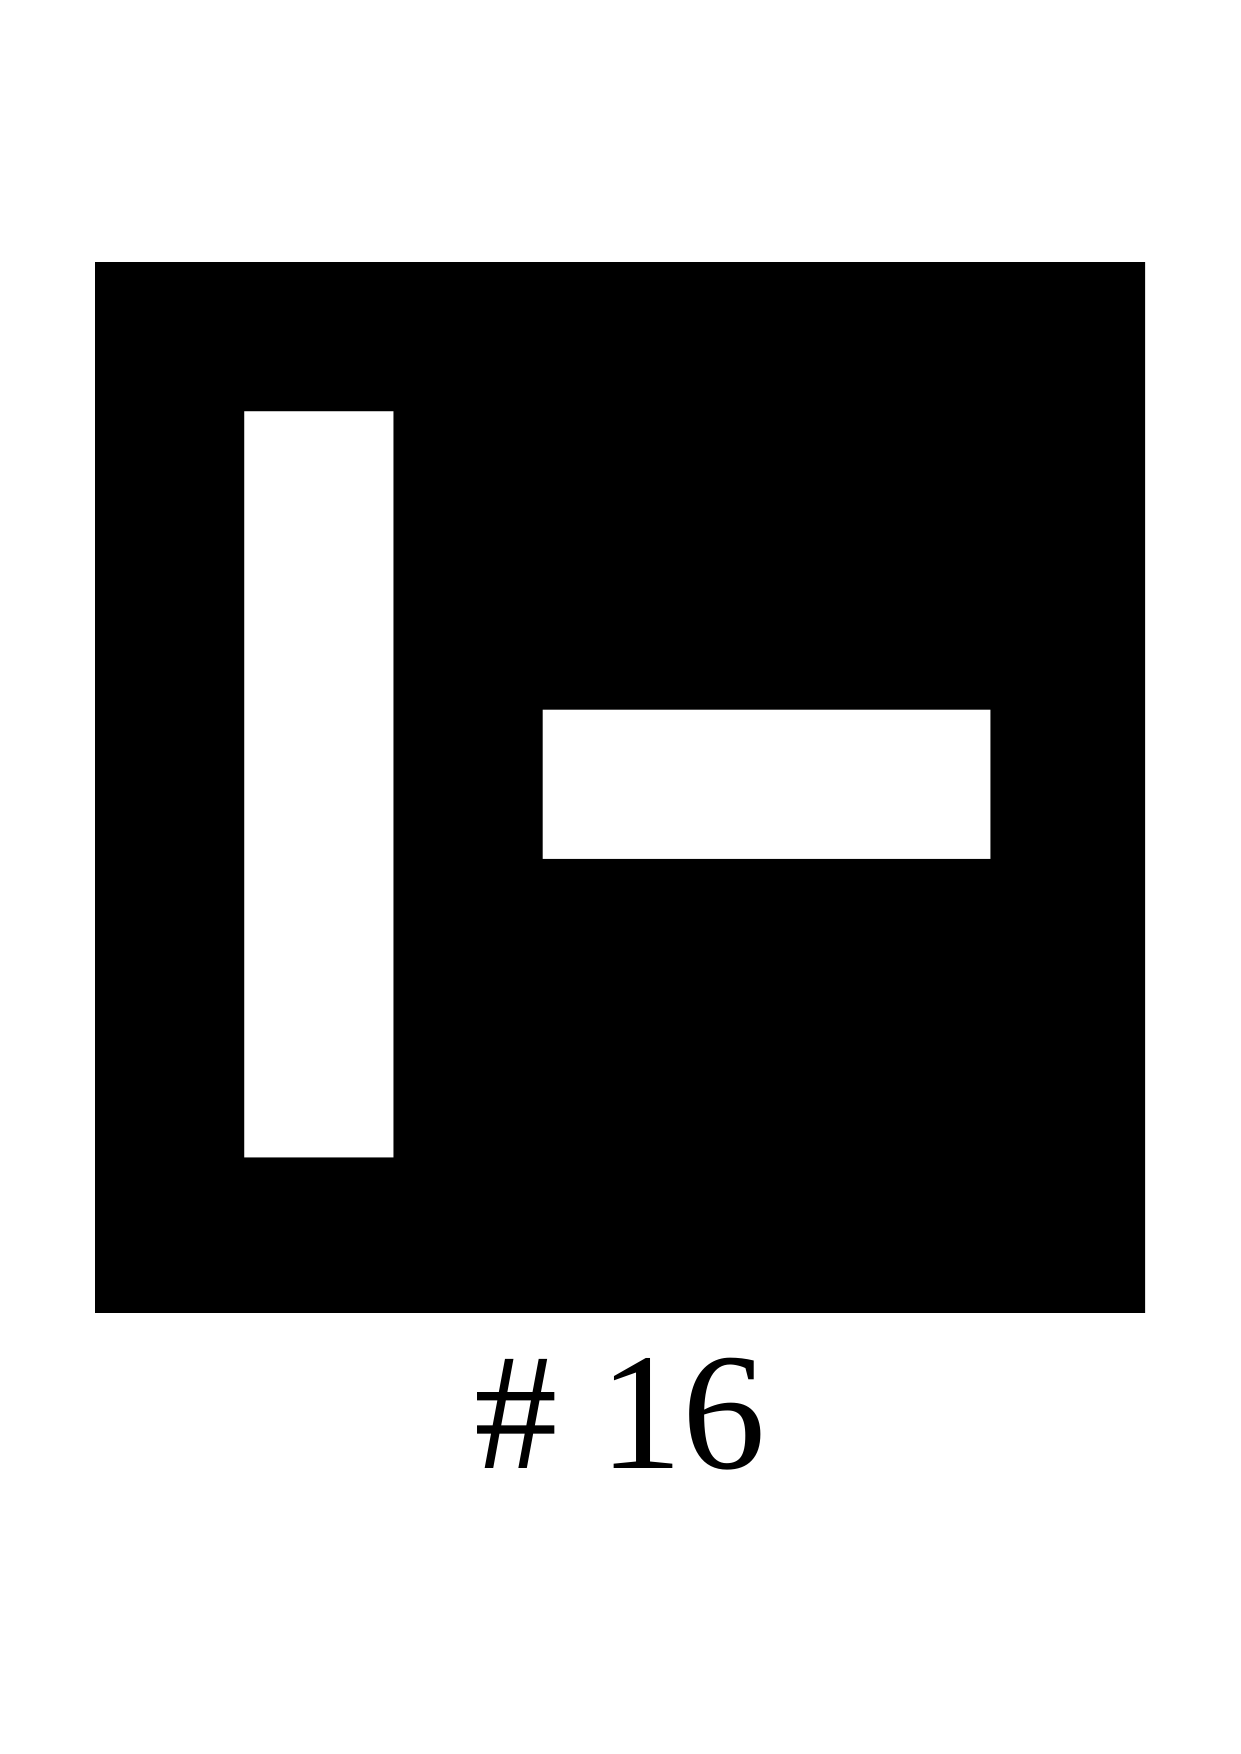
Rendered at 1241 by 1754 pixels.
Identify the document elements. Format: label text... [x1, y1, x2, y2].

text # 16 [118, 1313, 1122, 1504]
picture [95, 262, 1146, 1313]
